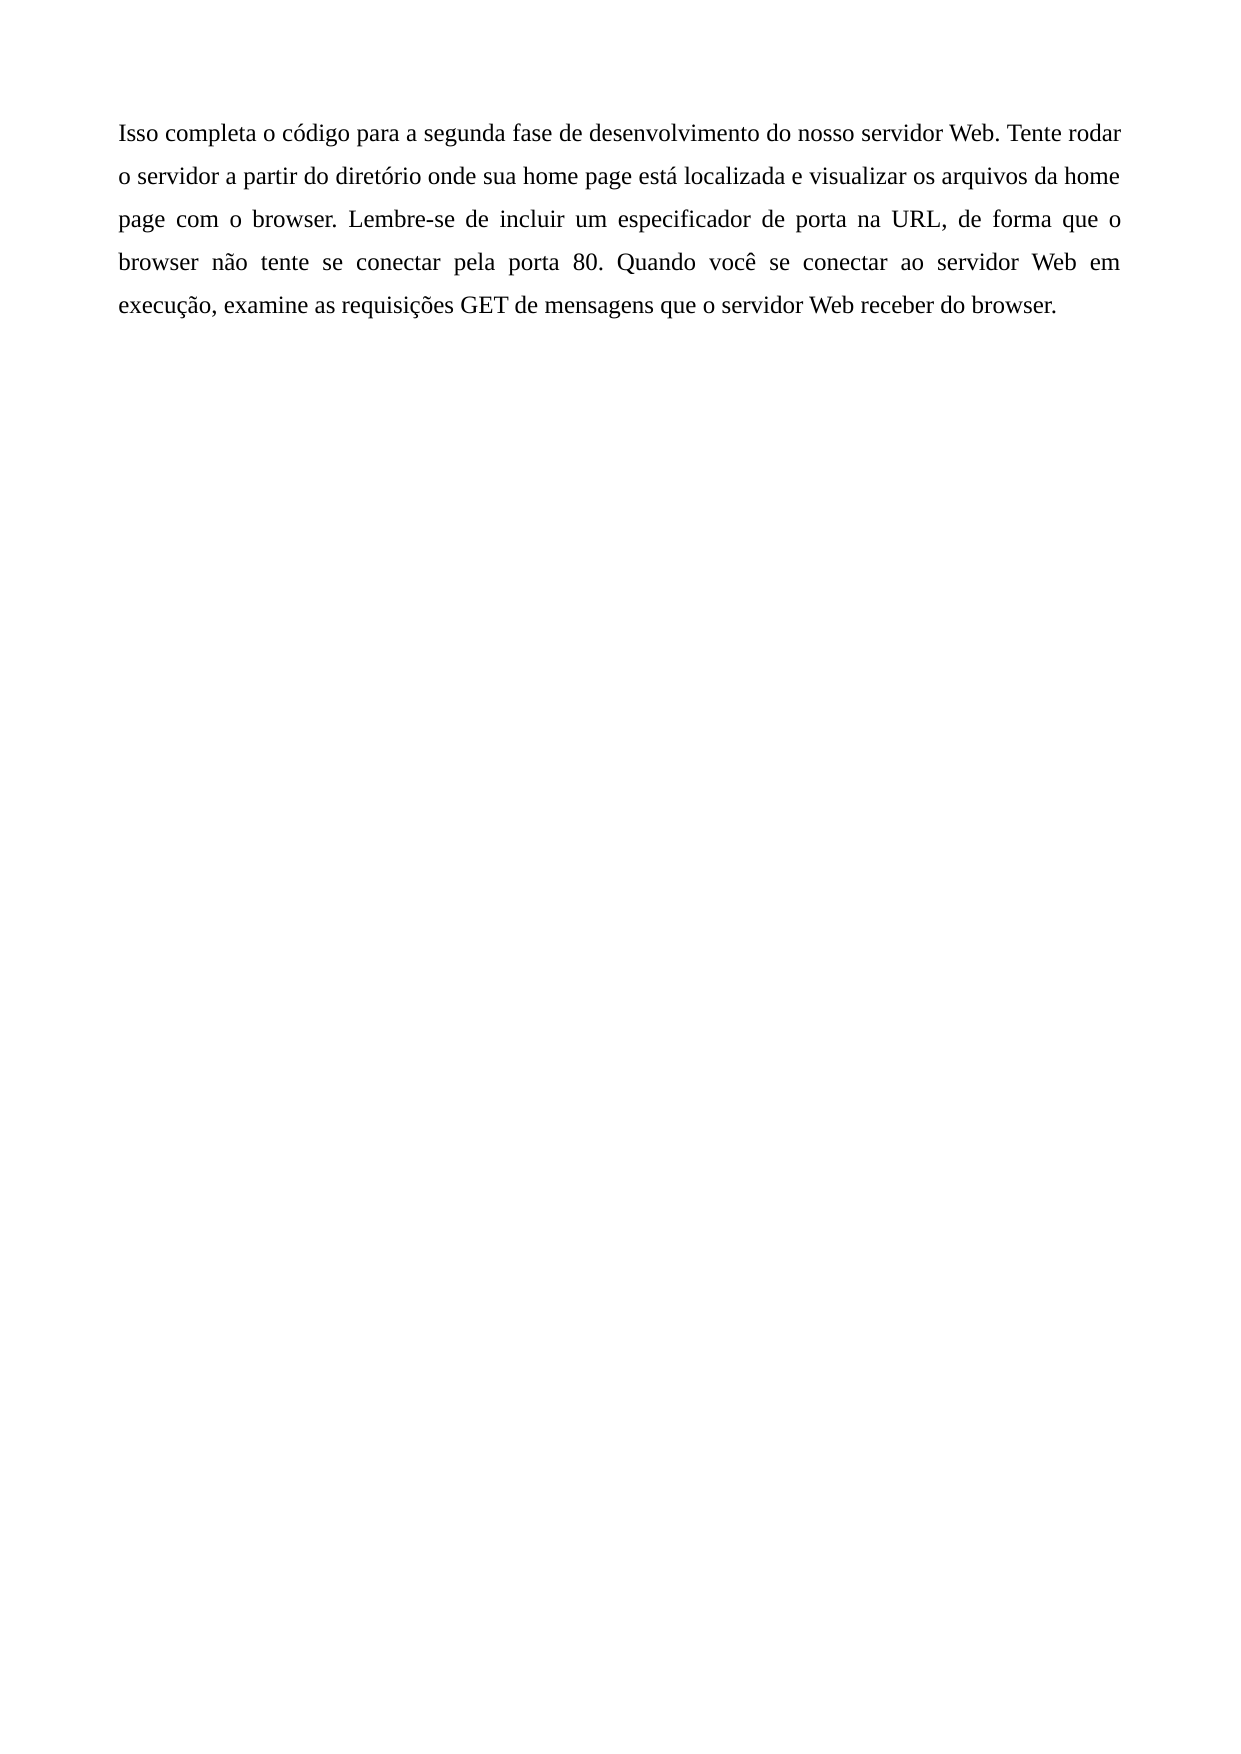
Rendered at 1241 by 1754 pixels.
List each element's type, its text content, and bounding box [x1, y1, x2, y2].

text Isso completa o código para a segunda fase de desenvolvimento do nosso servidor Web. Tente rodar o servidor a partir do diretório onde sua home page está localizada e visualizar os arquivos da home page com o browser. Lembre-se de incluir um especificador de porta na URL, de forma que o browser não tente se conectar pela porta 80. Quando você se conectar ao servidor Web em execução, examine as requisições GET de mensagens que o servidor Web receber do browser. [118, 118, 1122, 319]
